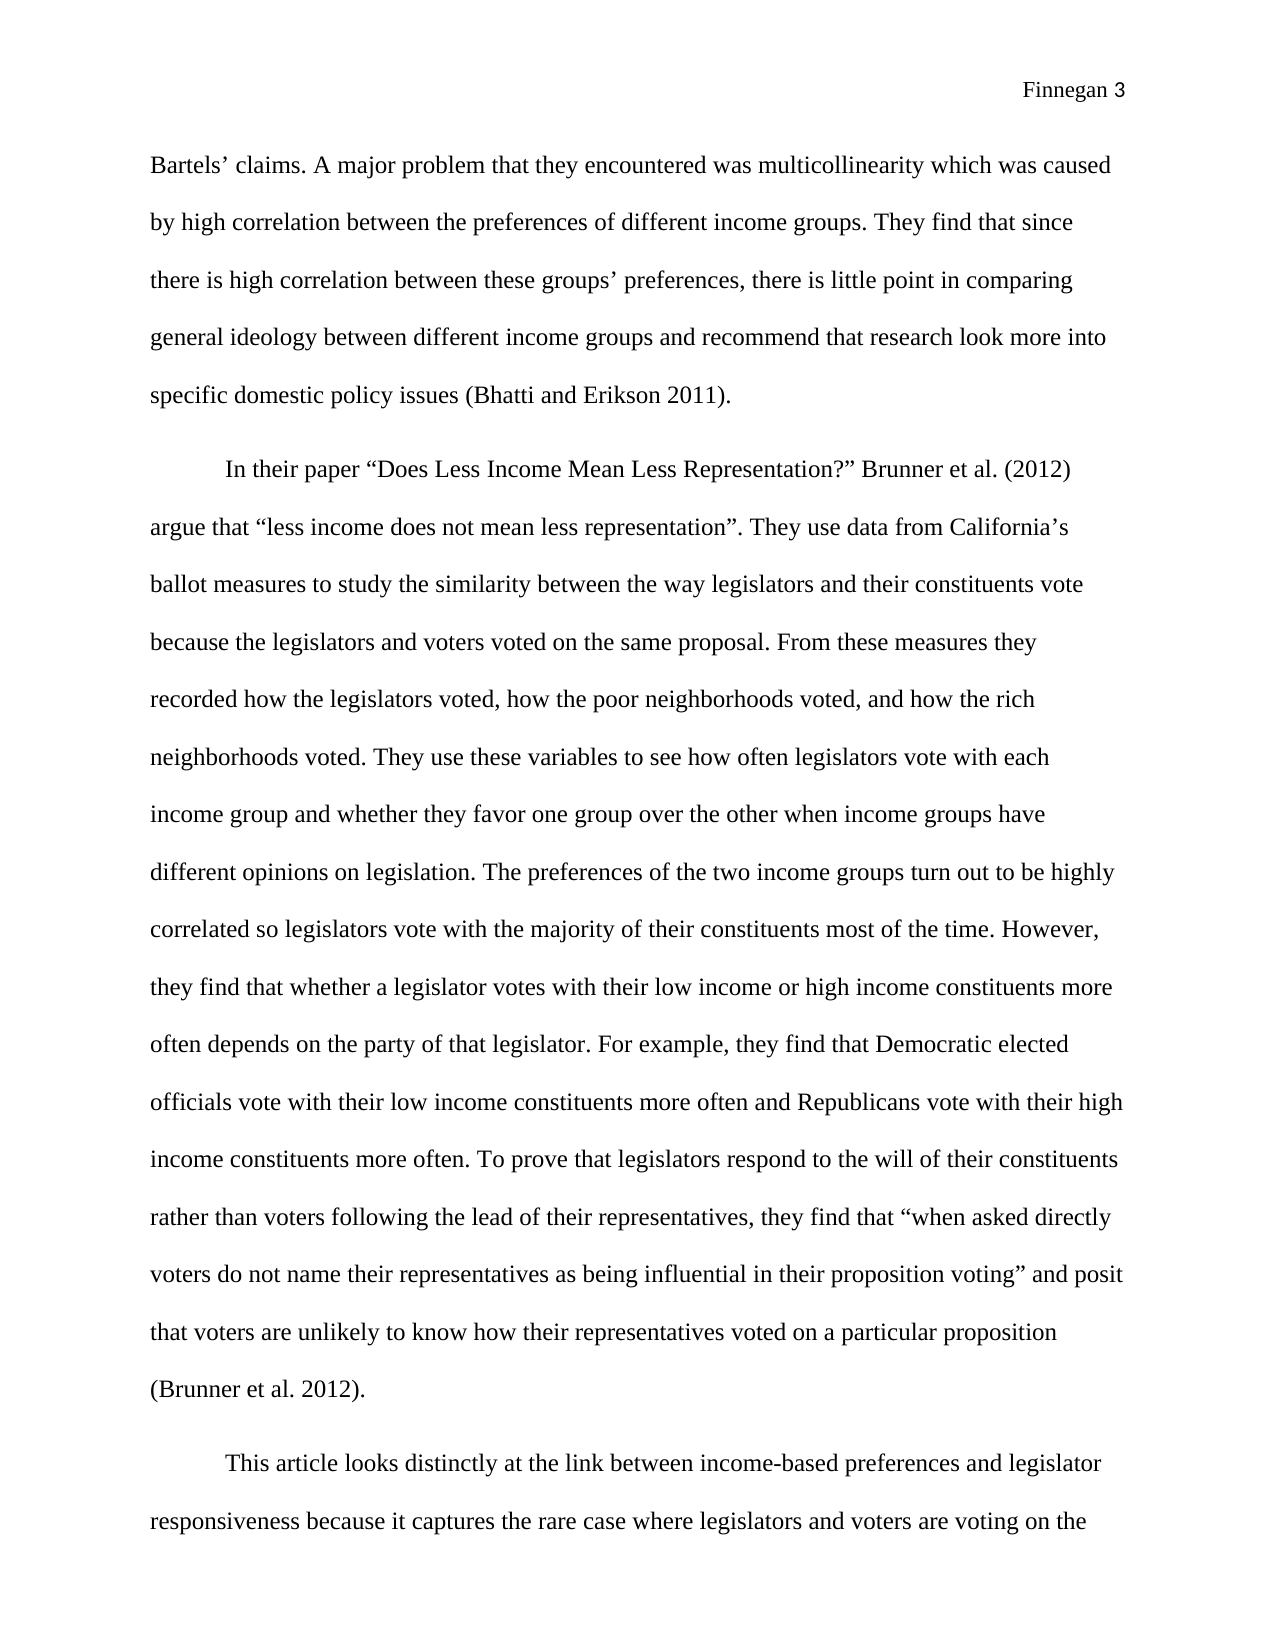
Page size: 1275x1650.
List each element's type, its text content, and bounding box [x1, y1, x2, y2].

text This article looks distinctly at the link between income-based preferences and legislator responsiveness because it captures the rare case where legislators and voters are voting on the [150, 1448, 1125, 1534]
text In their paper “Does Less Income Mean Less Representation?” Brunner et al. (2012) argue that “less income does not mean less representation”. They use data from California’s ballot measures to study the similarity between the way legislators and their constituents vote because the legislators and voters voted on the same proposal. From these measures they recorded how the legislators voted, how the poor neighborhoods voted, and how the rich neighborhoods voted. They use these variables to see how often legislators vote with each income group and whether they favor one group over the other when income groups have different opinions on legislation. The preferences of the two income groups turn out to be highly correlated so legislators vote with the majority of their constituents most of the time. However, they find that whether a legislator votes with their low income or high income constituents more often depends on the party of that legislator. For example, they find that Democratic elected officials vote with their low income constituents more often and Republicans vote with their high income constituents more often. To prove that legislators respond to the will of their constituents rather than voters following the lead of their representatives, they find that “when asked directly voters do not name their representatives as being influential in their proposition voting” and posit that voters are unlikely to know how their representatives voted on a particular proposition (Brunner et al. 2012). [150, 454, 1125, 1403]
text Bartels’ claims. A major problem that they encountered was multicollinearity which was caused by high correlation between the preferences of different income groups. They find that since there is high correlation between these groups’ preferences, there is little point in comparing general ideology between different income groups and recommend that research look more into specific domestic policy issues (Bhatti and Erikson 2011). [150, 150, 1125, 409]
